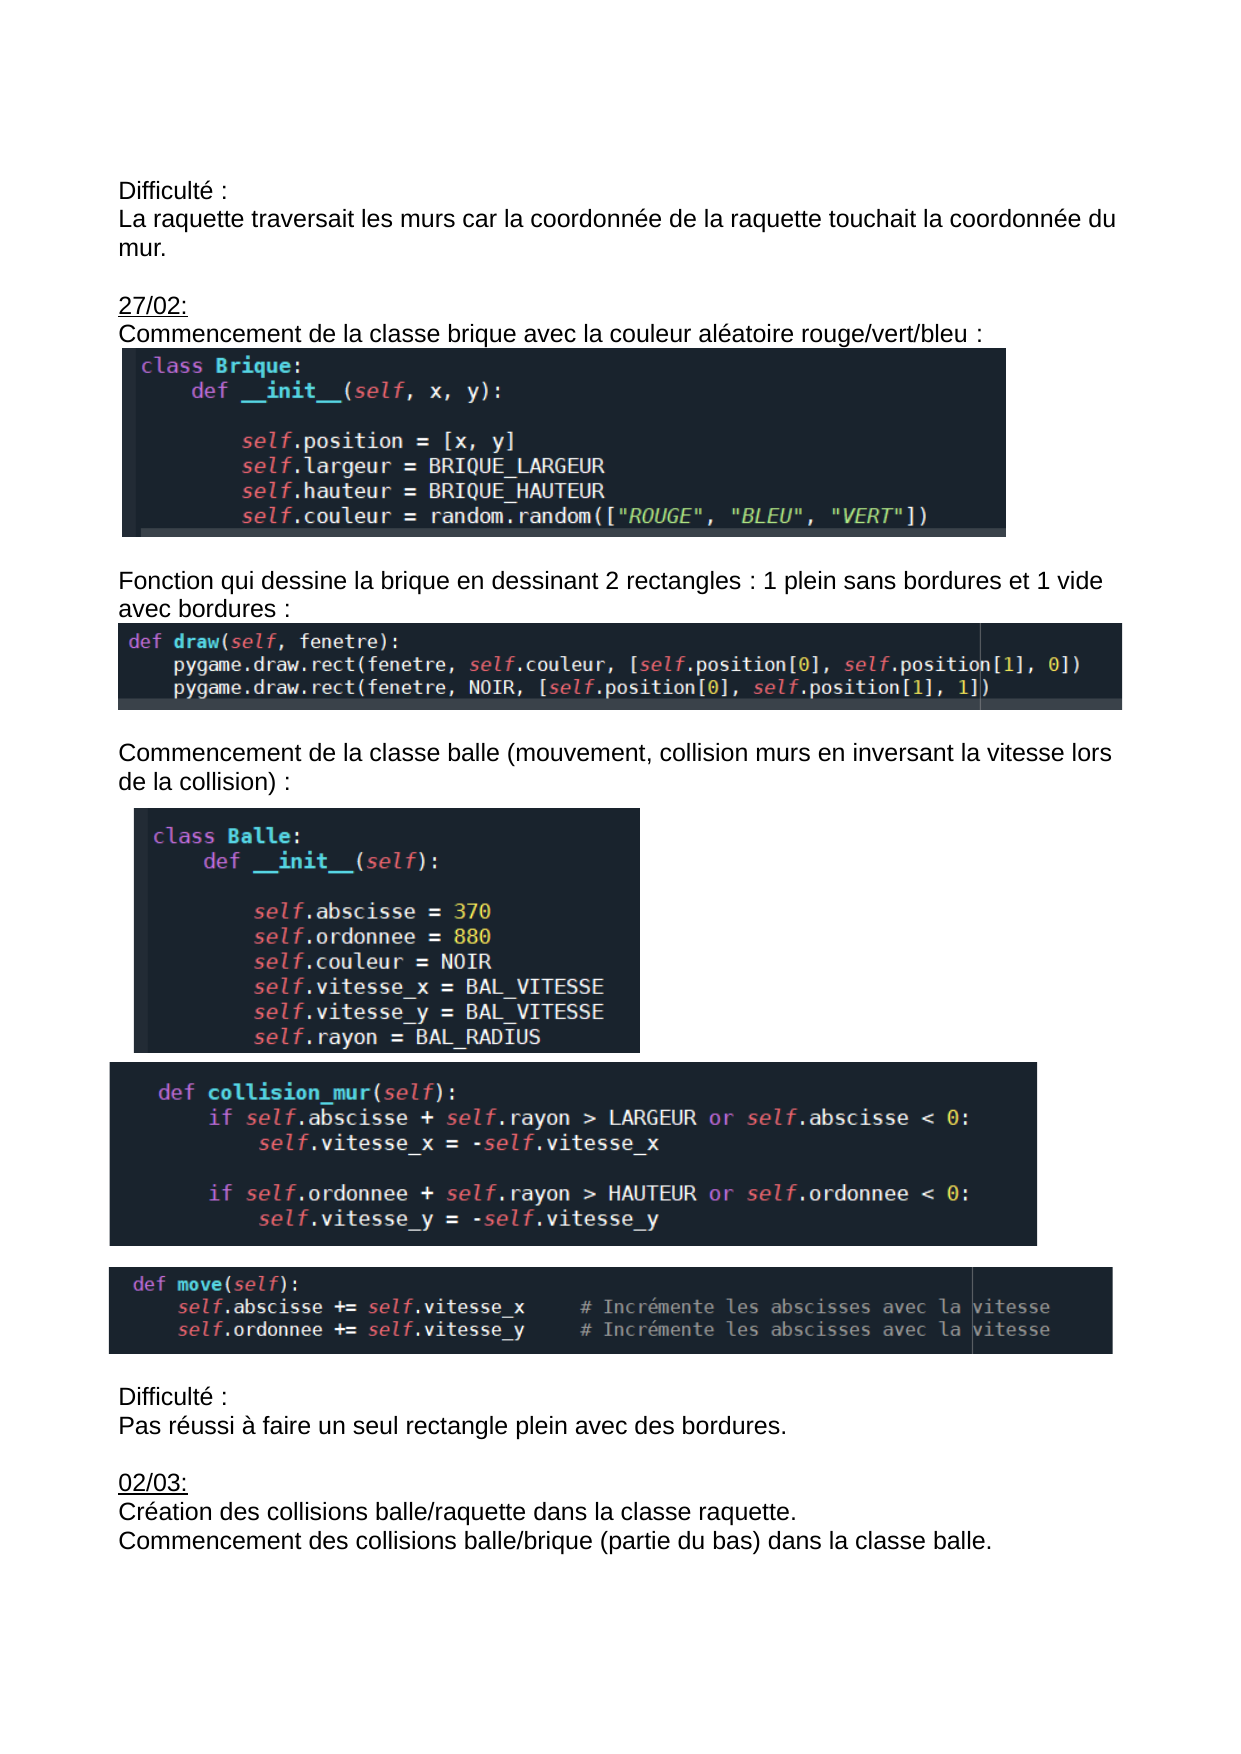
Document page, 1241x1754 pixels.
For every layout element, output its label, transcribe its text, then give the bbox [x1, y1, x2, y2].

text La raquette traversait les murs car la coordonnée de la raquette touchait la coordonnée du mur. [118, 204, 1122, 262]
picture [118, 623, 1123, 710]
text Commencement des collisions balle/brique (partie du bas) dans la classe balle. [118, 1526, 1122, 1554]
picture [122, 348, 1006, 537]
text Fonction qui dessine la brique en dessinant 2 rectangles : 1 plein sans bordures et 1 vide avec bordures : [118, 566, 1122, 623]
text Difficulté : [118, 176, 1122, 204]
text 02/03: [118, 1468, 1122, 1497]
picture [108, 1267, 1113, 1354]
picture [133, 808, 640, 1053]
text Pas réussi à faire un seul rectangle plein avec des bordures. [118, 1411, 1122, 1439]
text Commencement de la classe brique avec la couleur aléatoire rouge/vert/bleu : [118, 319, 1122, 348]
text Commencement de la classe balle (mouvement, collision murs en inversant la vitesse lors de la collision) : [118, 738, 1122, 796]
picture [109, 1062, 1038, 1246]
text Création des collisions balle/raquette dans la classe raquette. [118, 1497, 1122, 1526]
text 27/02: [118, 291, 1122, 319]
text Difficulté : [118, 1382, 1122, 1411]
